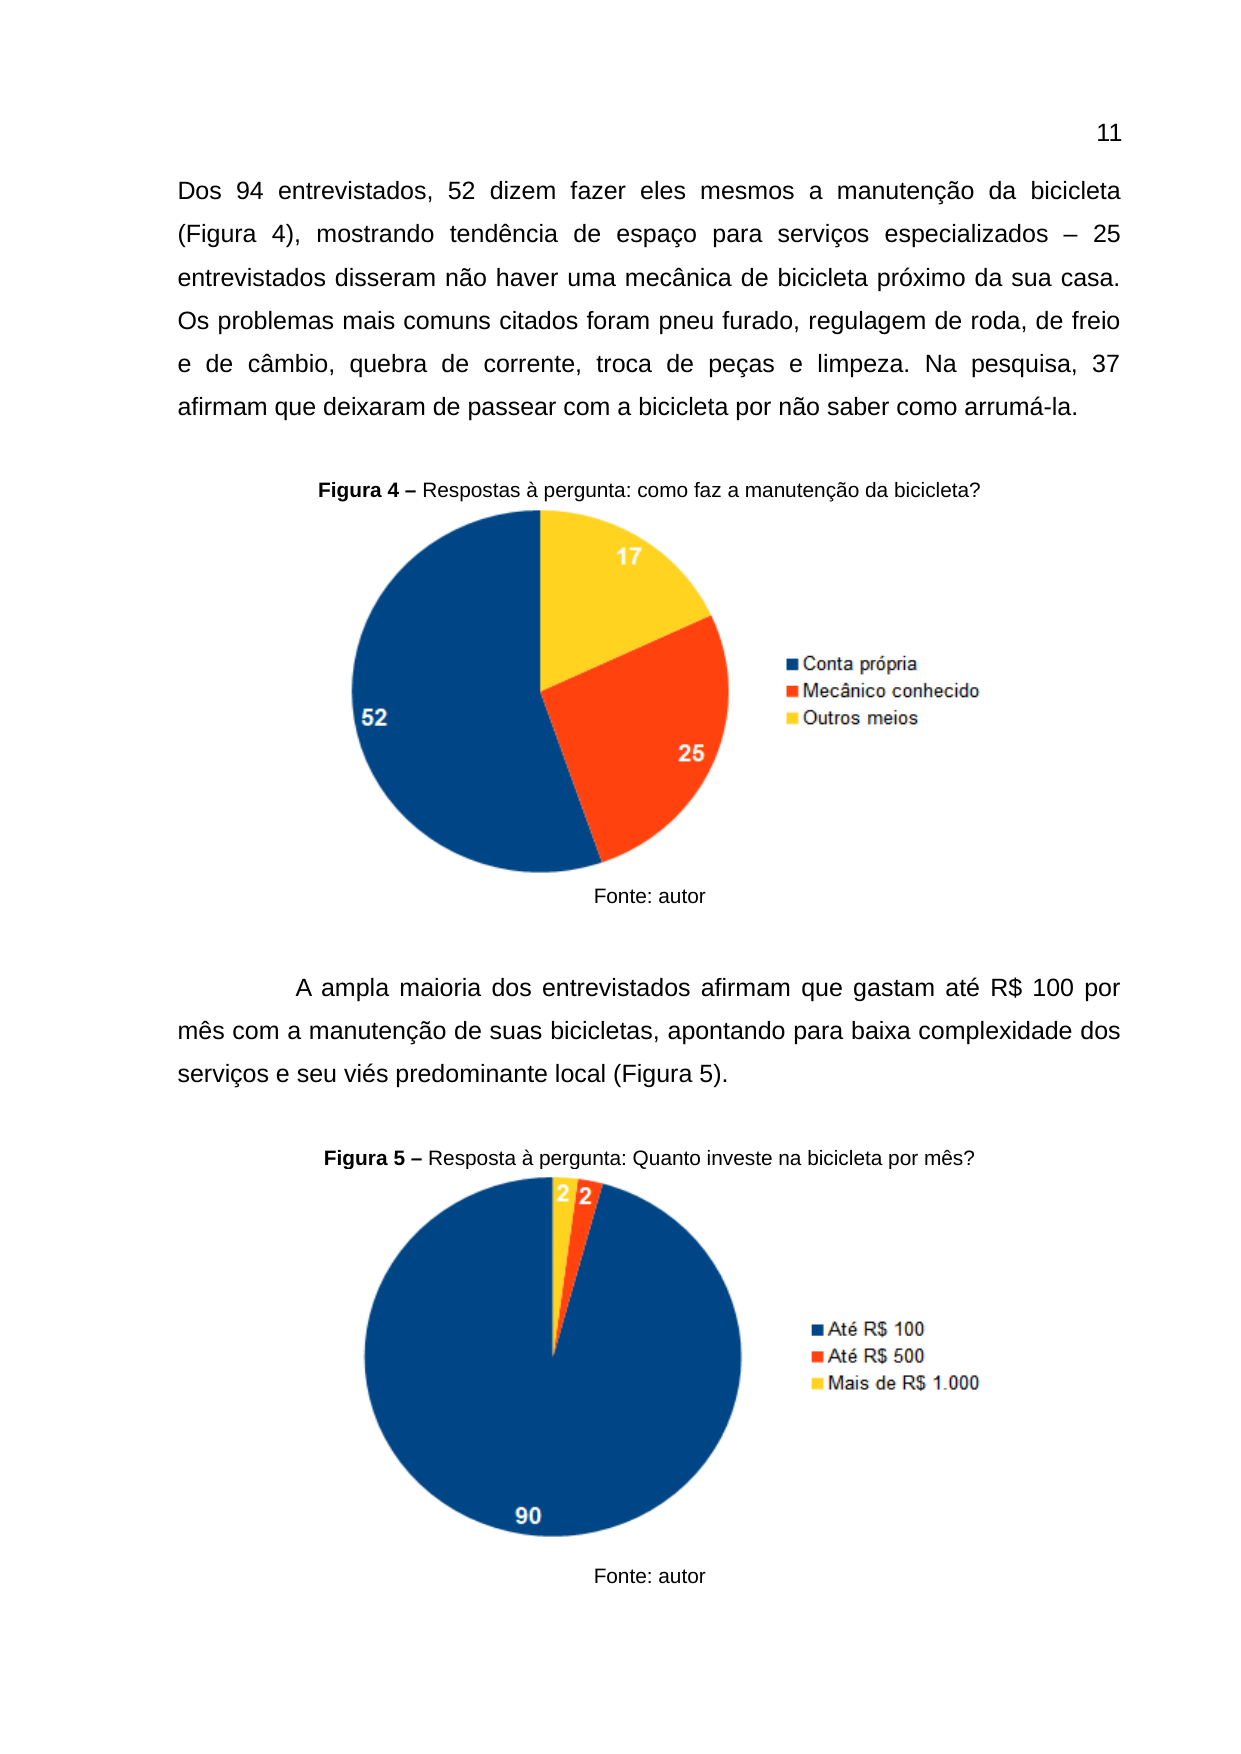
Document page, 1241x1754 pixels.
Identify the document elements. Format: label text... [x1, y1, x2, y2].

text [282, 908, 1017, 916]
picture [300, 1169, 999, 1544]
text Figura 4 – Respostas à pergunta: como faz a manutenção da bicicleta? [282, 478, 1017, 502]
text Figura 5 – Resposta à pergunta: Quanto investe na bicicleta por mês? [282, 1146, 1017, 1543]
text Fonte: autor [282, 502, 1017, 908]
text Fonte: autor [282, 1543, 1017, 1587]
picture [300, 502, 999, 880]
text A ampla maioria dos entrevistados afirmam que gastam até R$ 100 por mês com a manutenção de suas bicicletas, apontando para baixa complexidade dos serviços e seu viés predominante local (Figura 5). [177, 973, 1122, 1088]
text Dos 94 entrevistados, 52 dizem fazer eles mesmos a manutenção da bicicleta (Figura 4), mostrando tendência de espaço para serviços especializados – 25 entrevistados disseram não haver uma mecânica de bicicleta próximo da sua casa. Os problemas mais comuns citados foram pneu furado, regulagem de roda, de freio e de câmbio, quebra de corrente, troca de peças e limpeza. Na pesquisa, 37 afirmam que deixaram de passear com a bicicleta por não saber como arrumá-la. [177, 176, 1122, 421]
